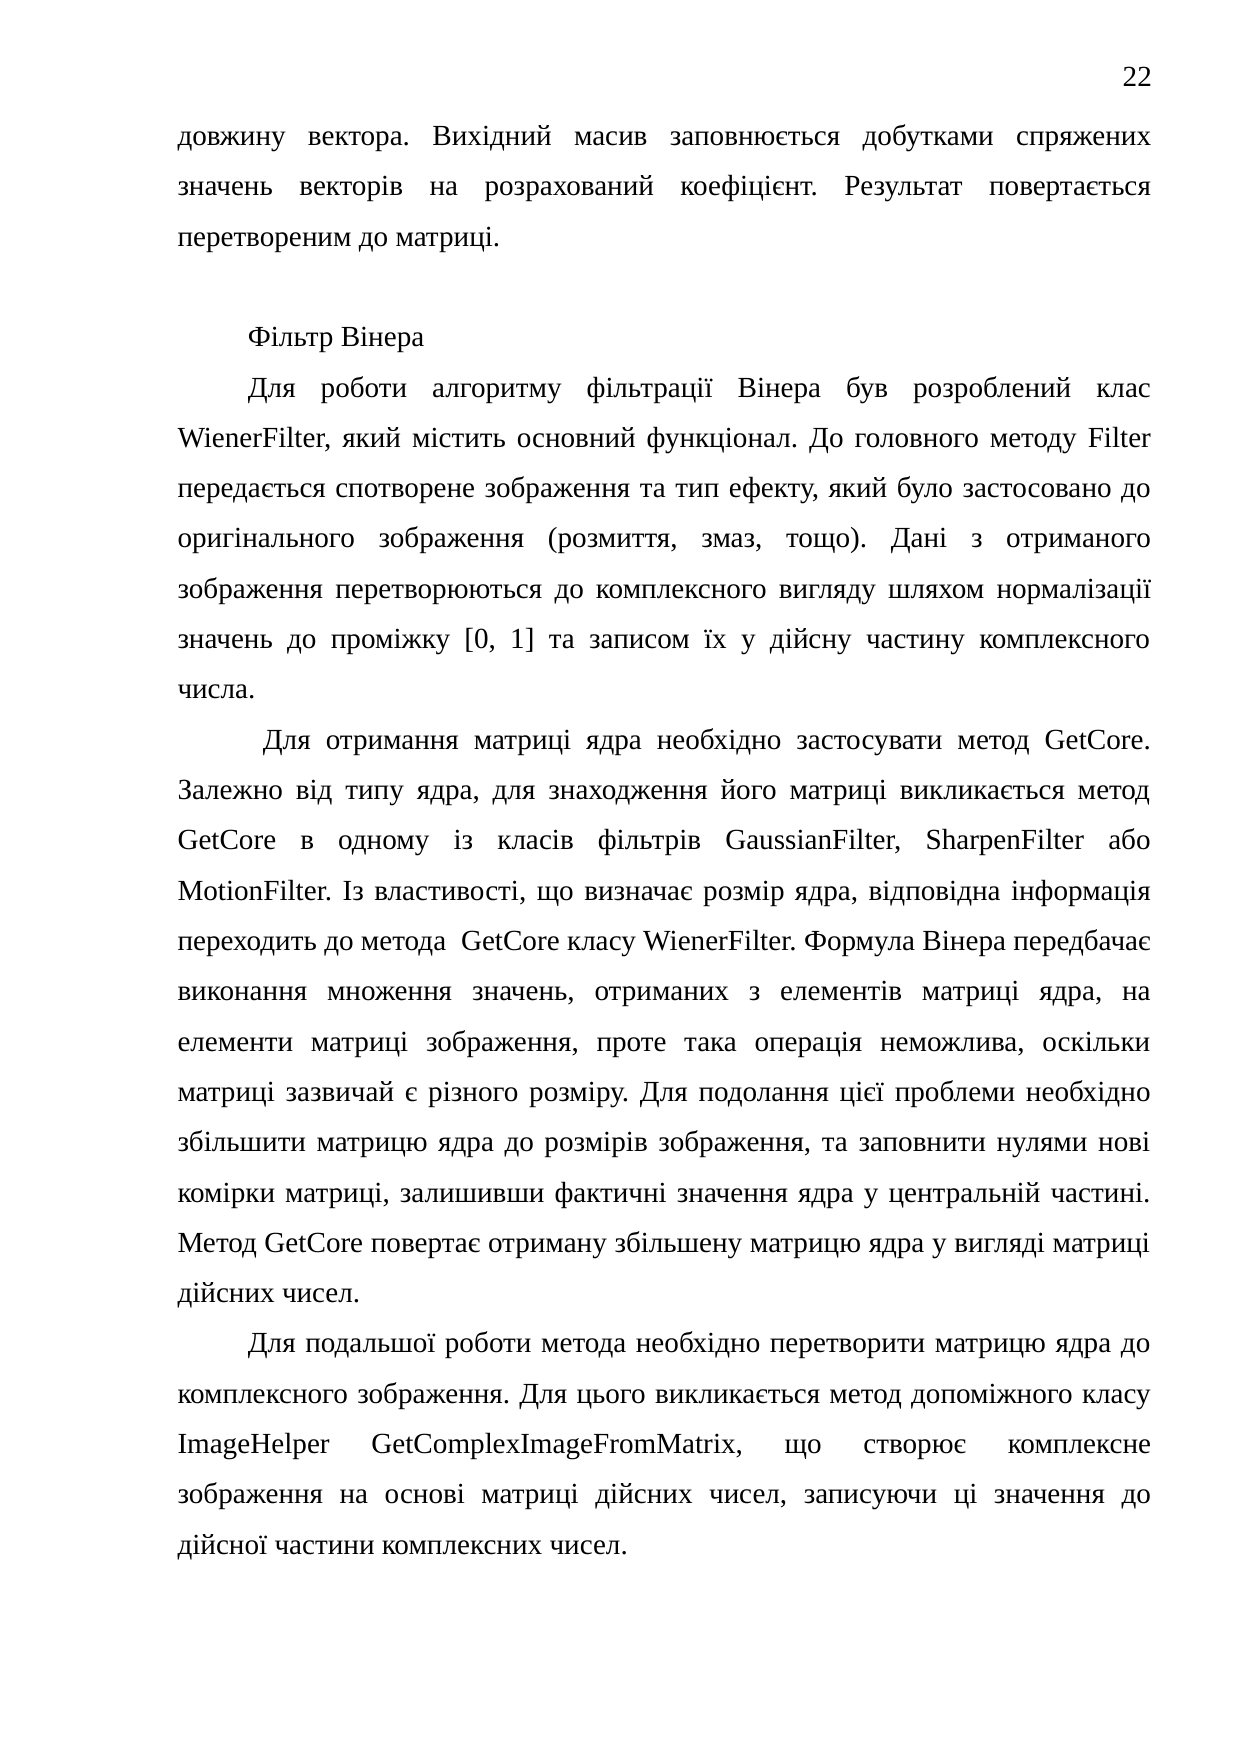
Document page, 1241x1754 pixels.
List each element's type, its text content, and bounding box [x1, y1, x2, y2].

text довжину вектора. Вихідний масив заповнюється добутками спряжених значень векторів на розрахований коефіцієнт. Результат повертається перетвореним до матриці. [177, 118, 1152, 252]
text Фільтр Вінера [177, 319, 1152, 353]
text Для отримання матриці ядра необхідно застосувати метод GetCore. Залежно від типу ядра, для знаходження його матриці викликається метод GetCore в одному із класів фільтрів GaussianFilter, SharpenFilter або MotionFilter. Із властивості, що визначає розмір ядра, відповідна інформація переходить до метода GetCore класу WienerFilter. Формула Вінера передбачає виконання множення значень, отриманих з елементів матриці ядра, на елементи матриці зображення, проте така операція неможлива, оскільки матриці зазвичай є різного розміру. Для подолання цієї проблеми необхідно збільшити матрицю ядра до розмірів зображення, та заповнити нулями нові комірки матриці, залишивши фактичні значення ядра у центральній частині. Метод GetCore повертає отриману збільшену матрицю ядра у вигляді матриці дійсних чисел. [177, 722, 1152, 1309]
text Для роботи алгоритму фільтрації Вінера був розроблений клас WienerFilter, який містить основний функціонал. До головного методу Filter передається спотворене зображення та тип ефекту, який було застосовано до оригінального зображення (розмиття, змаз, тощо). Дані з отриманого зображення перетворюються до комплексного вигляду шляхом нормалізації значень до проміжку [0, 1] та записом їх у дійсну частину комплексного числа. [177, 370, 1152, 705]
text Для подальшої роботи метода необхідно перетворити матрицю ядра до комплексного зображення. Для цього викликається метод допоміжного класу ImageHelper GetComplexImageFromMatrix, що створює комплексне зображення на основі матриці дійсних чисел, записуючи ці значення до дійсної частини комплексних чисел. [177, 1326, 1152, 1560]
